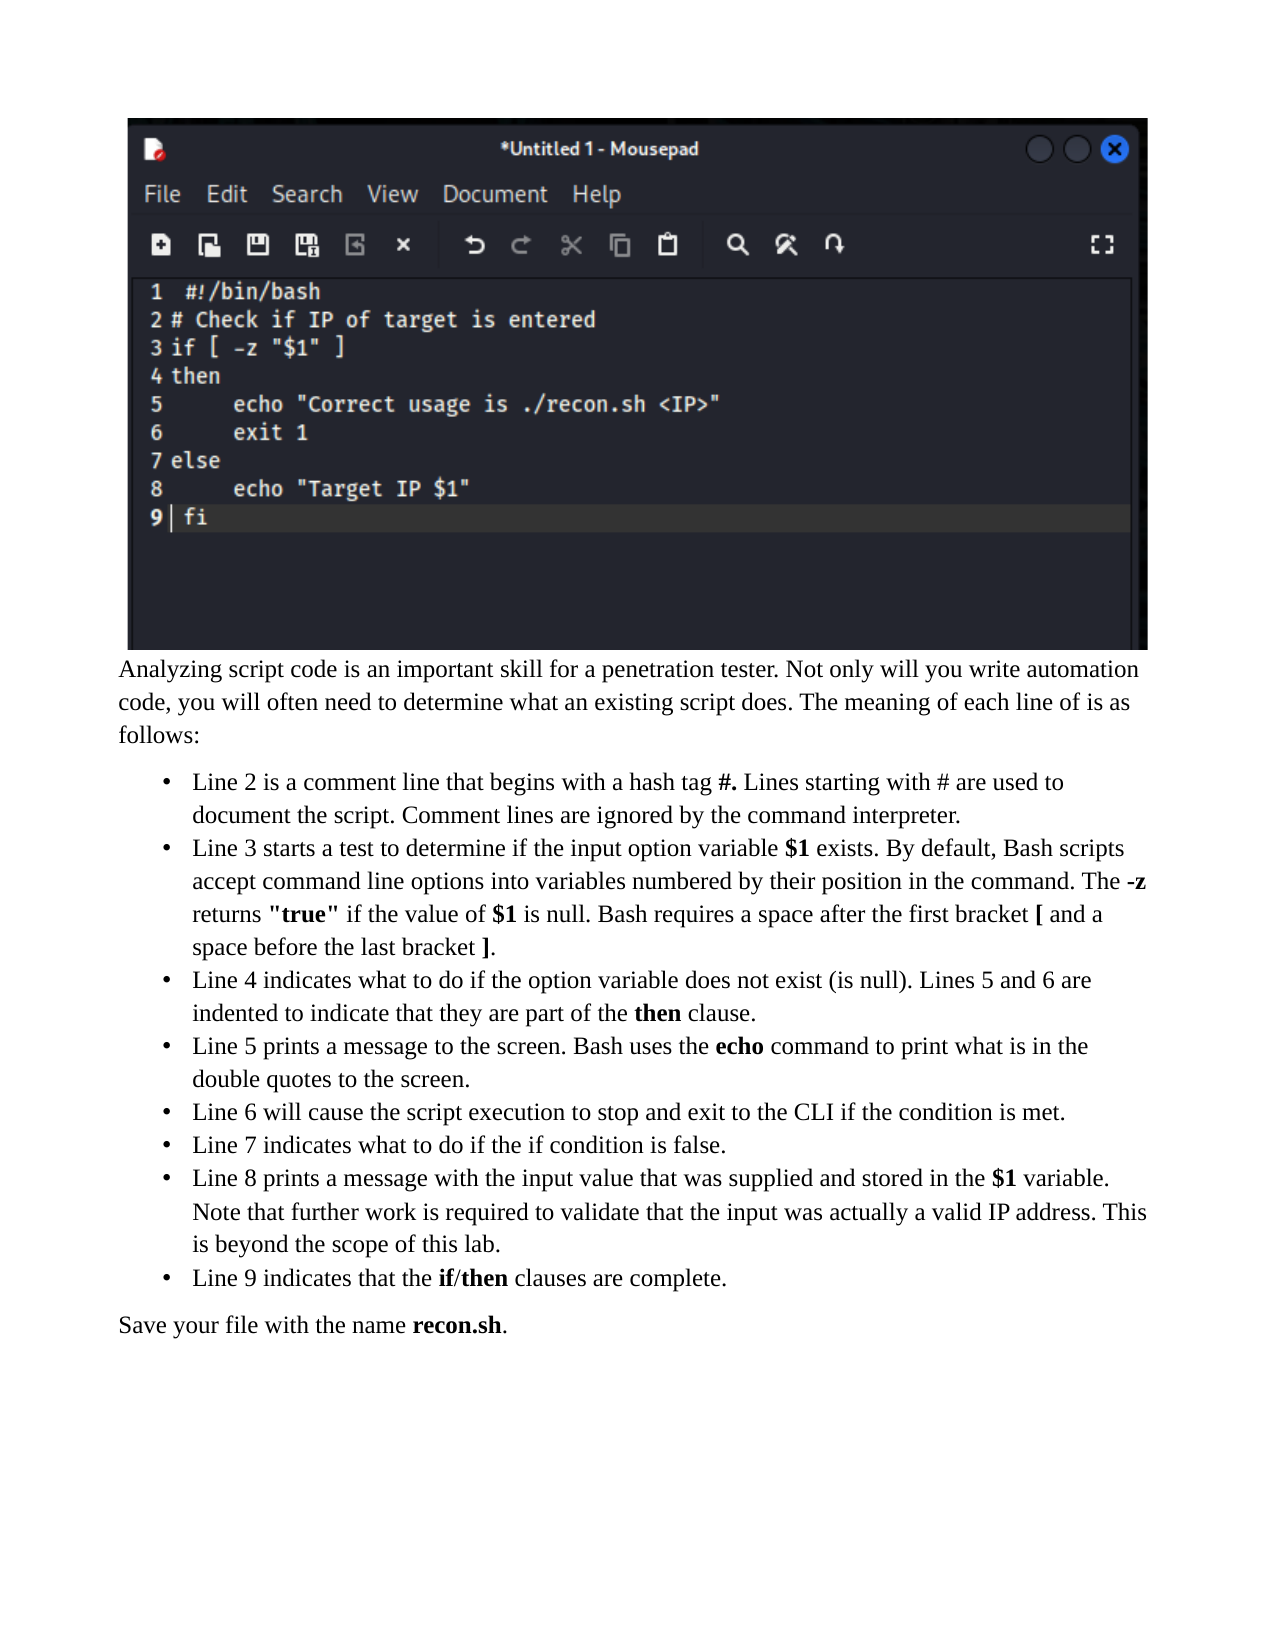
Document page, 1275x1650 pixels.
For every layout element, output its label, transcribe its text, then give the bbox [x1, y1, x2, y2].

list Line 4 indicates what to do if the option variable does not exist (is null). Lines 5 and 6 are indented to indicate that they are part of the then clause. [162, 965, 1157, 1027]
text Analyzing script code is an important skill for a penetration tester. Not only will you write automation code, you will often need to determine what an existing script does. The meaning of each line of is as follows: [118, 118, 1157, 748]
picture [127, 118, 1148, 650]
list Line 6 will cause the script execution to stop and exit to the CLI if the condition is met. [162, 1097, 1157, 1126]
list Line 2 is a comment line that begins with a hash tag #. Lines starting with # are used to document the script. Comment lines are ignored by the command interpreter. [162, 767, 1157, 829]
list Line 7 indicates what to do if the if condition is false. [162, 1131, 1157, 1159]
text Save your file with the name recon.sh. [118, 1310, 1157, 1339]
list Line 5 prints a message to the screen. Bash uses the echo command to print what is in the double quotes to the screen. [162, 1031, 1157, 1093]
list Line 9 indicates that the if/then clauses are complete. [162, 1263, 1157, 1291]
list Line 8 prints a message with the input value that was supplied and stored in the $1 variable. Note that further work is required to validate that the input was actually a valid IP address. This is beyond the scope of this lab. [162, 1163, 1157, 1258]
list Line 3 starts a test to determine if the input option variable $1 exists. By default, Bash scripts accept command line options into variables numbered by their position in the command. The -z returns "true" if the value of $1 is null. Bash requires a space after the first bracket [ and a space before the last bracket ]. [162, 833, 1157, 961]
